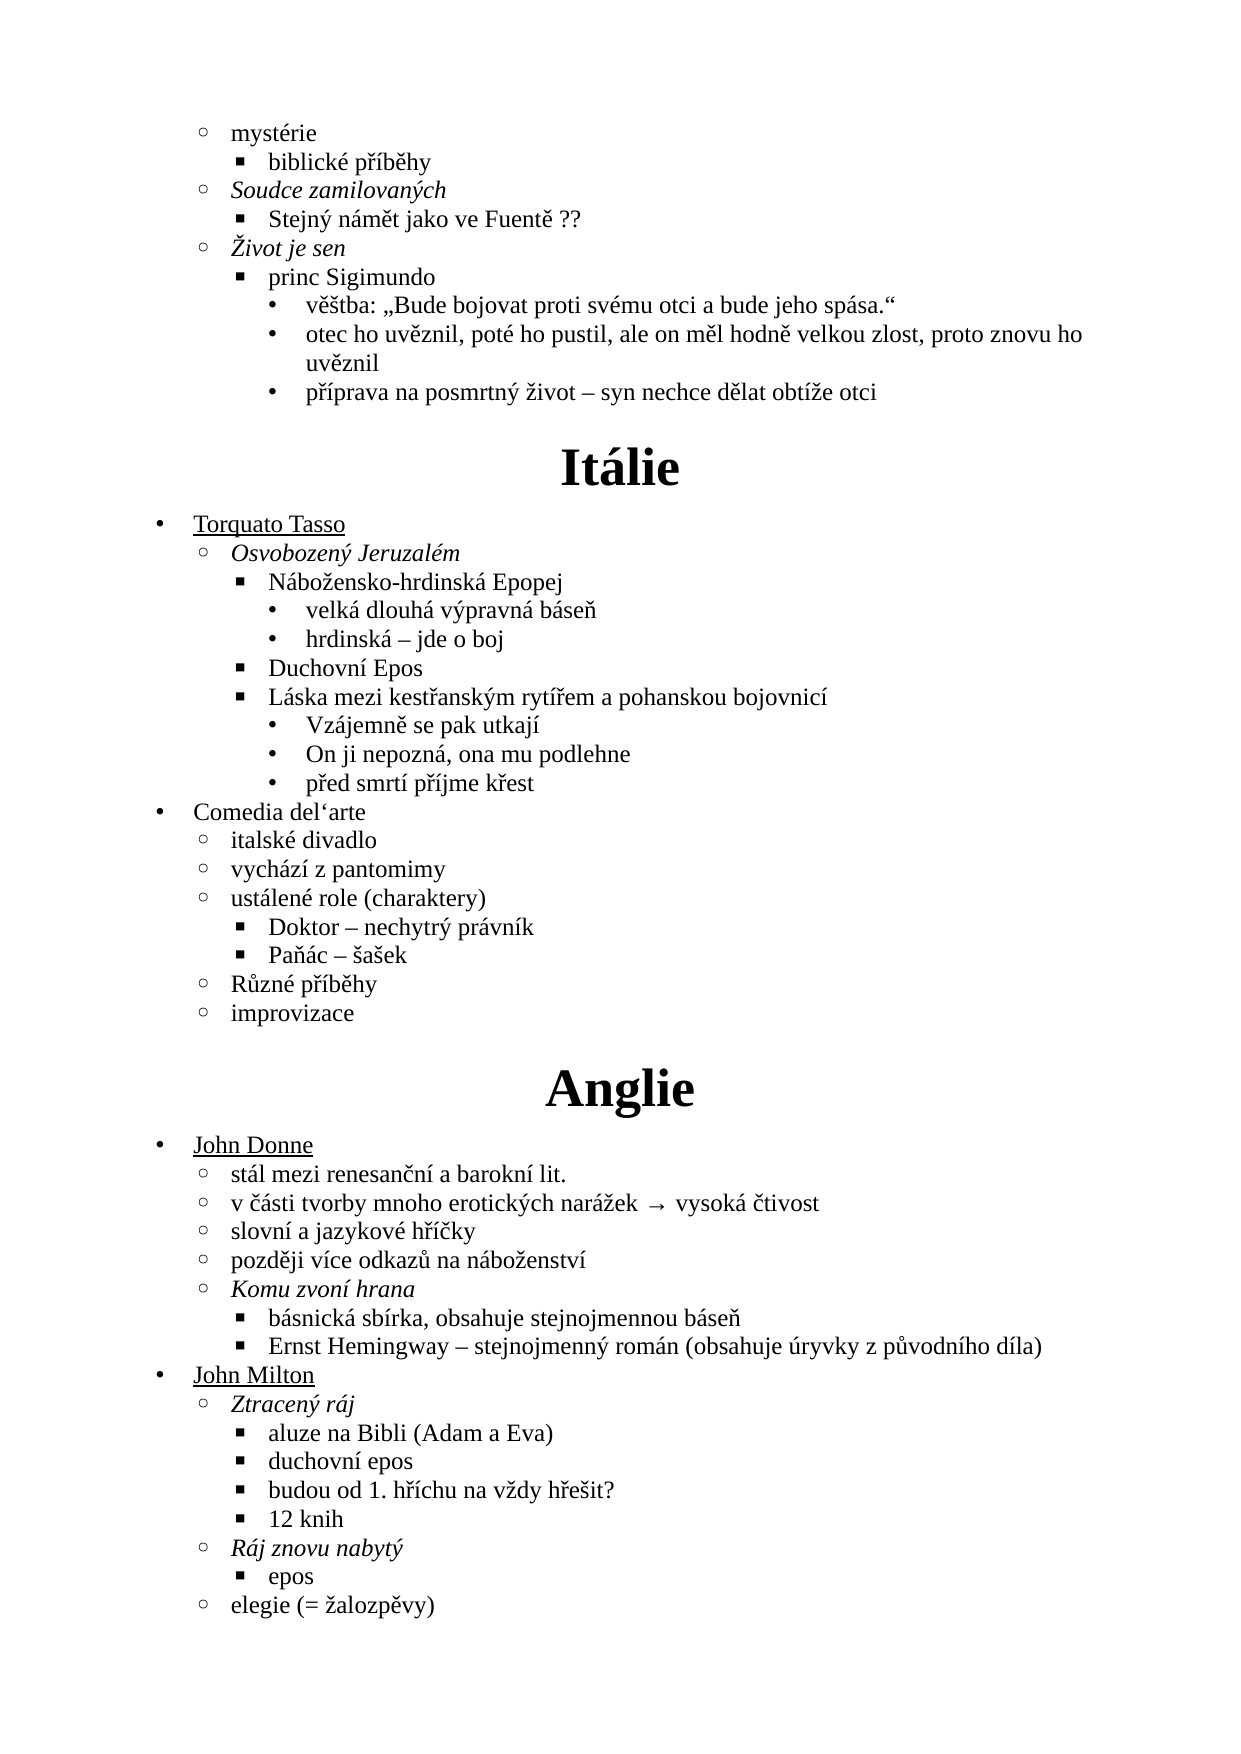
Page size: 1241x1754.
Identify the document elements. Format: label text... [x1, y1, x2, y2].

list Paňác – šašek [231, 940, 1122, 969]
list princ Sigimundo [231, 262, 1122, 291]
list Různé příběhy [193, 969, 1122, 998]
text Anglie [118, 1056, 1122, 1118]
list aluze na Bibli (Adam a Eva) [231, 1418, 1122, 1446]
list improvizace [193, 998, 1122, 1027]
list Život je sen [193, 233, 1122, 262]
list Vzájemně se pak utkají [268, 710, 1122, 739]
list duchovní epos [231, 1446, 1122, 1475]
list v části tvorby mnoho erotických narážek → vysoká čtivost [193, 1188, 1122, 1216]
list hrdinská – jde o boj [268, 624, 1122, 653]
list Torquato Tasso [156, 509, 1122, 538]
list Komu zvoní hrana [193, 1274, 1122, 1303]
list slovní a jazykové hříčky [193, 1216, 1122, 1245]
list John Donne [156, 1130, 1122, 1159]
list Comedia del‘arte [156, 797, 1122, 825]
list příprava na posmrtný život – syn nechce dělat obtíže otci [268, 377, 1122, 406]
list ustálené role (charaktery) [193, 883, 1122, 912]
list Ernst Hemingway – stejnojmenný román (obsahuje úryvky z původního díla) [231, 1331, 1122, 1360]
list Osvobozený Jeruzalém [193, 538, 1122, 567]
list věštba: „Bude bojovat proti svému otci a bude jeho spása.“ [268, 291, 1122, 319]
list básnická sbírka, obsahuje stejnojmennou báseň [231, 1303, 1122, 1331]
list později více odkazů na náboženství [193, 1245, 1122, 1274]
list budou od 1. hříchu na vždy hřešit? [231, 1475, 1122, 1504]
list John Milton [156, 1360, 1122, 1389]
list před smrtí příjme křest [268, 768, 1122, 797]
list elegie (= žalozpěvy) [193, 1590, 1122, 1619]
list velká dlouhá výpravná báseň [268, 595, 1122, 624]
list stál mezi renesanční a barokní lit. [193, 1159, 1122, 1188]
list Ztracený ráj [193, 1389, 1122, 1418]
list italské divadlo [193, 825, 1122, 854]
list Stejný námět jako ve Fuentě ?? [231, 204, 1122, 233]
list Duchovní Epos [231, 653, 1122, 682]
list 12 knih [231, 1504, 1122, 1533]
list Doktor – nechytrý právník [231, 912, 1122, 940]
list Nábožensko-hrdinská Epopej [231, 567, 1122, 595]
list Soudce zamilovaných [193, 176, 1122, 204]
list Ráj znovu nabytý [193, 1533, 1122, 1561]
list epos [231, 1561, 1122, 1590]
list Láska mezi kestřanským rytířem a pohanskou bojovnicí [231, 682, 1122, 710]
list On ji nepozná, ona mu podlehne [268, 739, 1122, 768]
list mystérie [193, 118, 1122, 147]
list biblické příběhy [231, 147, 1122, 176]
list vychází z pantomimy [193, 854, 1122, 883]
text Itálie [118, 435, 1122, 497]
list otec ho uvěznil, poté ho pustil, ale on měl hodně velkou zlost, proto znovu ho uvěznil [268, 319, 1122, 377]
